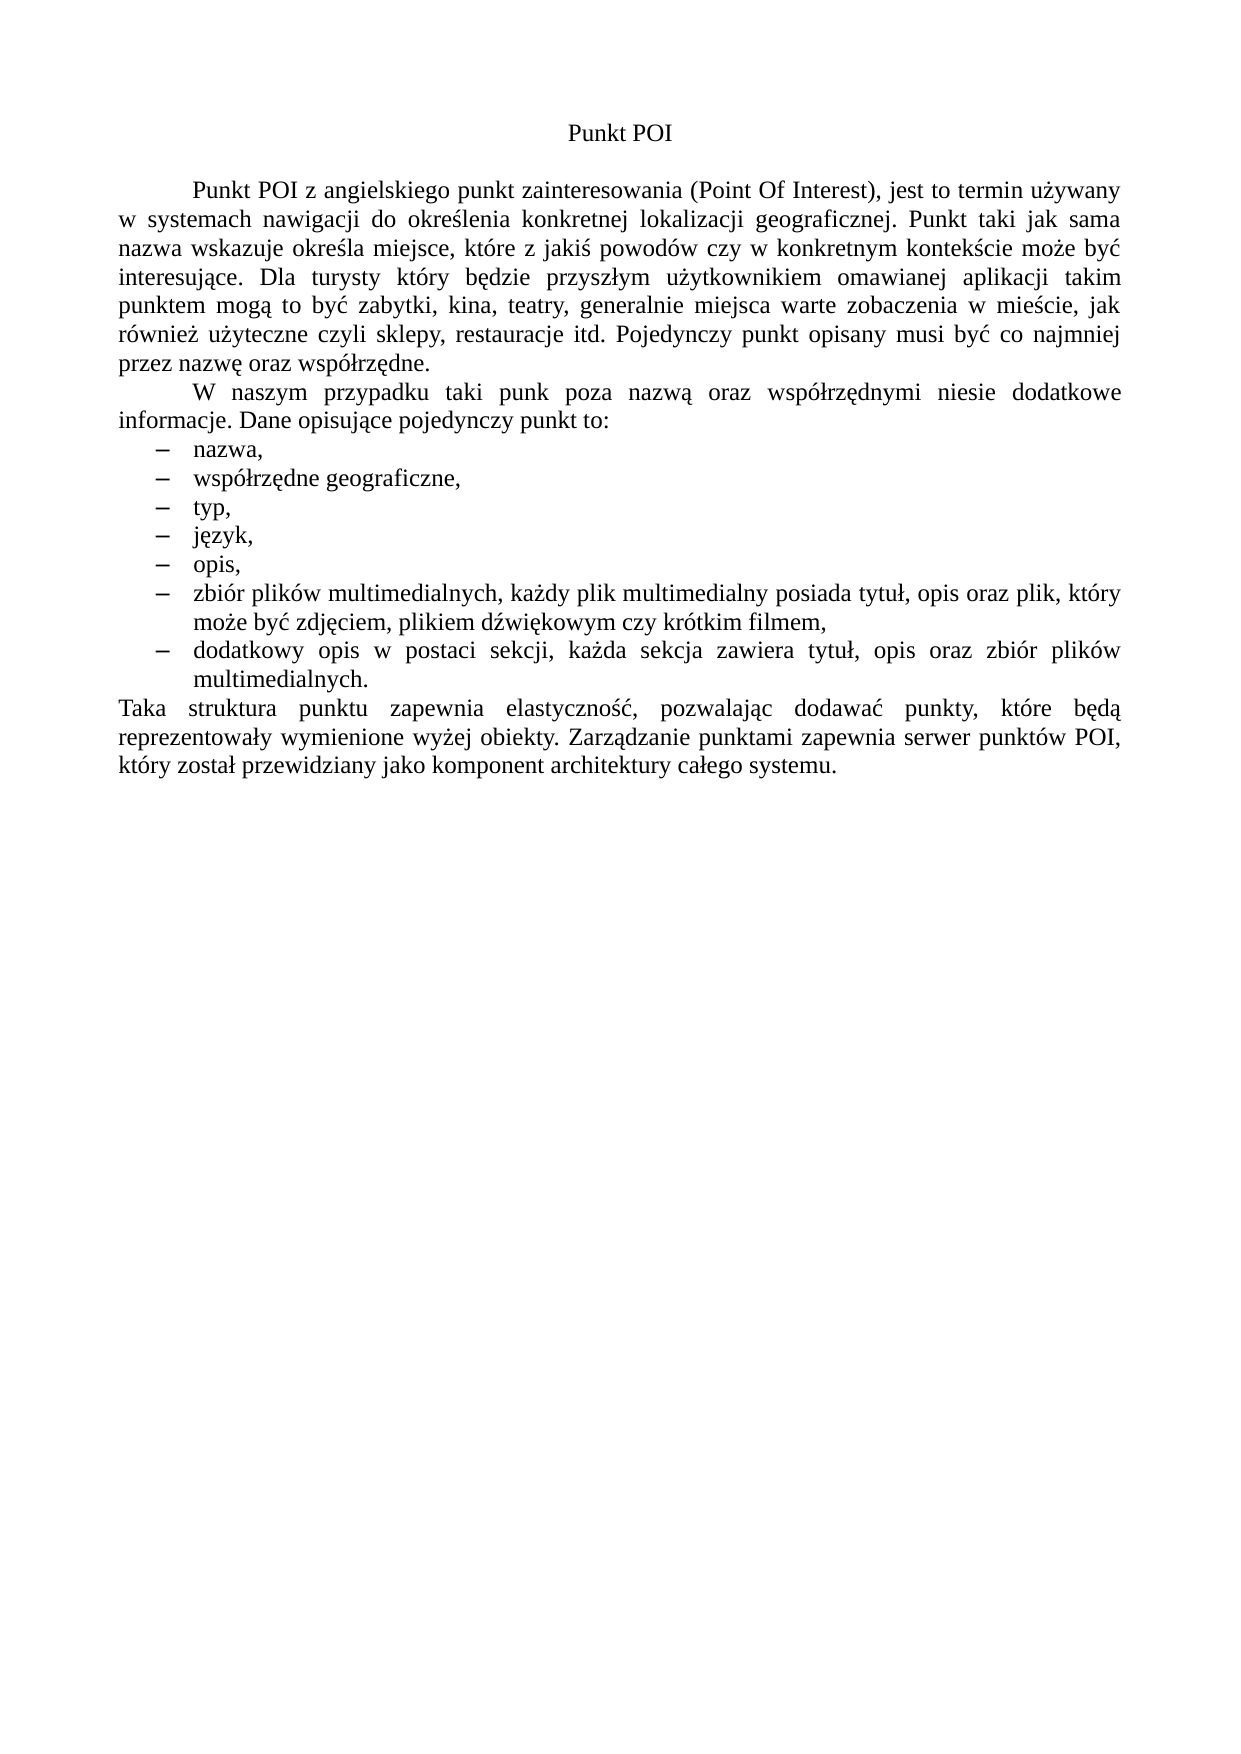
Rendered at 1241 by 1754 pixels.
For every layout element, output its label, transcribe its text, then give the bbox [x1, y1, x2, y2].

list typ, [156, 492, 1122, 521]
list zbiór plików multimedialnych, każdy plik multimedialny posiada tytuł, opis oraz plik, który może być zdjęciem, plikiem dźwiękowym czy krótkim filmem, [156, 578, 1122, 636]
list dodatkowy opis w postaci sekcji, każda sekcja zawiera tytuł, opis oraz zbiór plików multimedialnych. [156, 636, 1122, 693]
text Punkt POI [118, 118, 1122, 147]
list język, [156, 521, 1122, 549]
text Taka struktura punktu zapewnia elastyczność, pozwalając dodawać punkty, które będą reprezentowały wymienione wyżej obiekty. Zarządzanie punktami zapewnia serwer punktów POI, który został przewidziany jako komponent architektury całego systemu. [118, 693, 1122, 779]
list współrzędne geograficzne, [156, 463, 1122, 492]
list opis, [156, 549, 1122, 578]
text W naszym przypadku taki punk poza nazwą oraz współrzędnymi niesie dodatkowe informacje. Dane opisujące pojedynczy punkt to: [118, 377, 1122, 434]
text Punkt POI z angielskiego punkt zainteresowania (Point Of Interest), jest to termin używany w systemach nawigacji do określenia konkretnej lokalizacji geograficznej. Punkt taki jak sama nazwa wskazuje określa miejsce, które z jakiś powodów czy w konkretnym kontekście może być interesujące. Dla turysty który będzie przyszłym użytkownikiem omawianej aplikacji takim punktem mogą to być zabytki, kina, teatry, generalnie miejsca warte zobaczenia w mieście, jak również użyteczne czyli sklepy, restauracje itd. Pojedynczy punkt opisany musi być co najmniej przez nazwę oraz współrzędne. [118, 176, 1122, 377]
list nazwa, [156, 434, 1122, 463]
